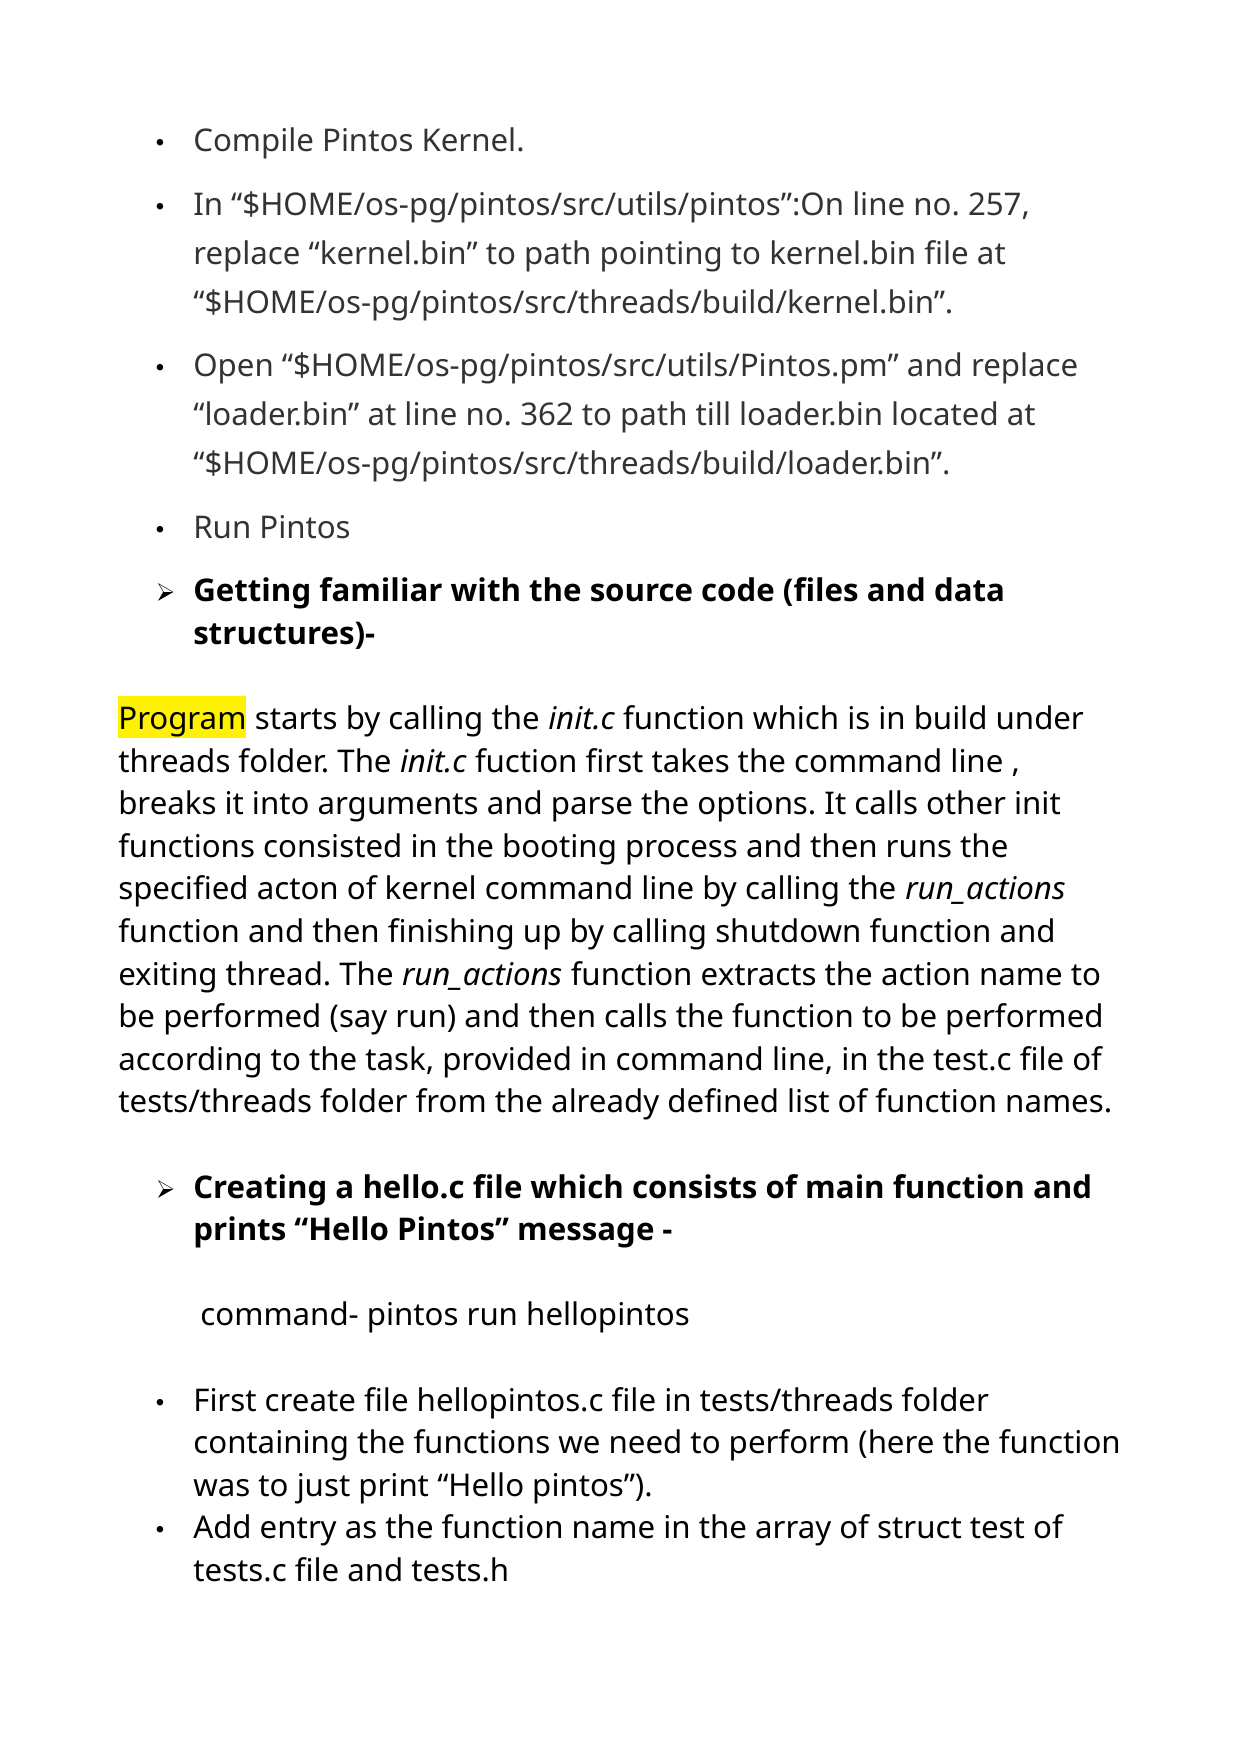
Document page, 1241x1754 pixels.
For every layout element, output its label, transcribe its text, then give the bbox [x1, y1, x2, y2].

list Run Pintos [156, 504, 1122, 547]
list Compile Pintos Kernel. [156, 118, 1122, 161]
text command- pintos run hellopintos [118, 1292, 1122, 1335]
list Add entry as the function name in the array of struct test of tests.c file and tests.h [156, 1505, 1122, 1591]
list First create file hellopintos.c file in tests/threads folder containing the functions we need to perform (here the function was to just print “Hello pintos”). [156, 1378, 1122, 1505]
list Creating a hello.c file which consists of main function and prints “Hello Pintos” message - [156, 1164, 1122, 1250]
list In “$HOME/os-pg/pintos/src/utils/pintos”:On line no. 257, replace “kernel.bin” to path pointing to kernel.bin file at “$HOME/os-pg/pintos/src/threads/build/kernel.bin”. [156, 182, 1122, 322]
list Open “$HOME/os-pg/pintos/src/utils/Pintos.pm” and replace “loader.bin” at line no. 362 to path till loader.bin located at “$HOME/os-pg/pintos/src/threads/build/loader.bin”. [156, 343, 1122, 484]
list Getting familiar with the source code (files and data structures)- [156, 568, 1122, 653]
text Program starts by calling the init.c function which is in build under threads folder. The init.c fuction first takes the command line , breaks it into arguments and parse the options. It calls other init functions consisted in the booting process and then runs the specified acton of kernel command line by calling the run_actions function and then finishing up by calling shutdown function and exiting thread. The run_actions function extracts the action name to be performed (say run) and then calls the function to be performed according to the task, provided in command line, in the test.c file of tests/threads folder from the already defined list of function names. [118, 696, 1122, 1122]
